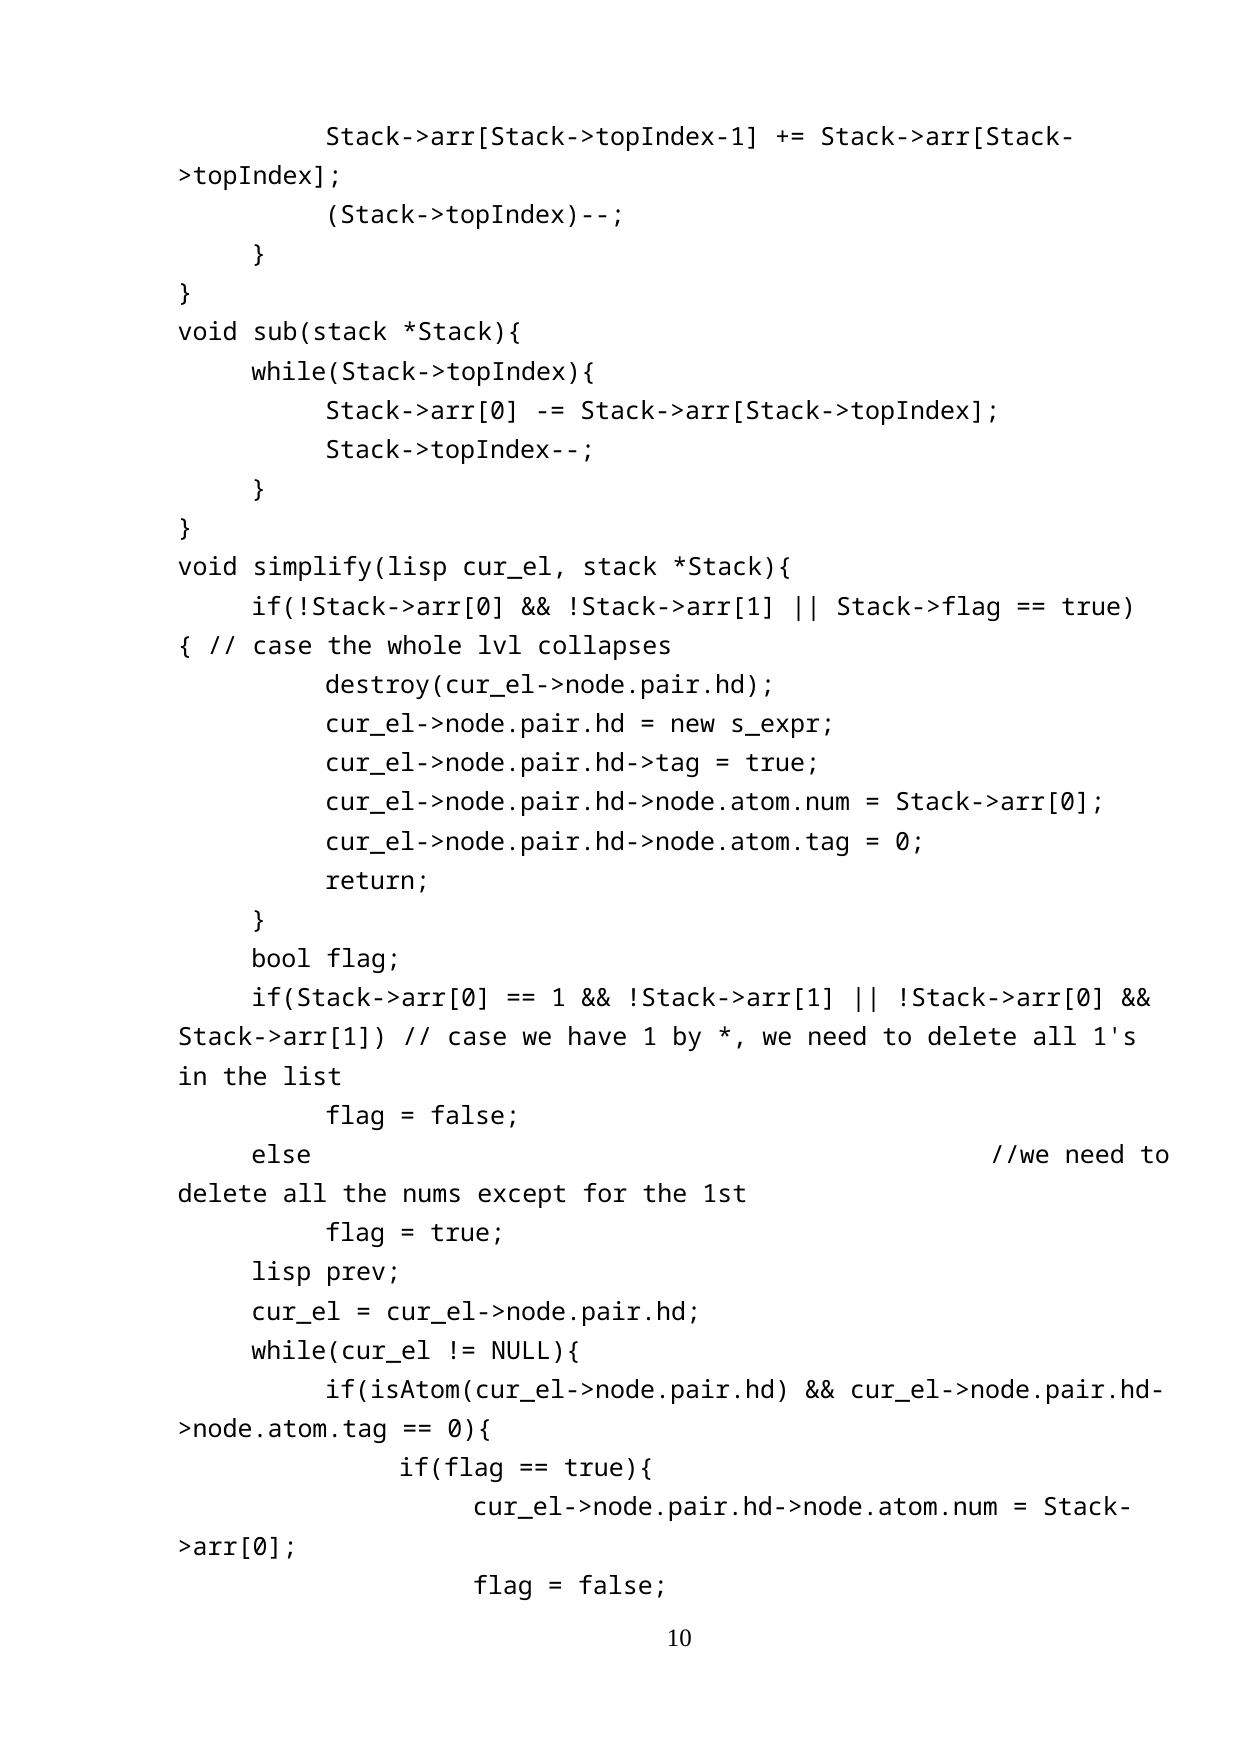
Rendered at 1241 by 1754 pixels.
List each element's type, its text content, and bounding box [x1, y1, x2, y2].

text if(Stack->arr[0] == 1 && !Stack->arr[1] || !Stack->arr[0] && Stack->arr[1]) // case we have 1 by *, we need to delete all 1's in the list [177, 980, 1181, 1092]
text flag = false; [177, 1567, 1181, 1601]
text void simplify(lisp cur_el, stack *Stack){ [177, 549, 1181, 583]
text cur_el->node.pair.hd->tag = true; [177, 745, 1181, 779]
text if(!Stack->arr[0] && !Stack->arr[1] || Stack->flag == true){ // case the whole lvl collapses [177, 588, 1181, 661]
text Stack->arr[Stack->topIndex-1] += Stack->arr[Stack->topIndex]; [177, 118, 1181, 191]
text Stack->arr[0] -= Stack->arr[Stack->topIndex]; [177, 392, 1181, 426]
text while(cur_el != NULL){ [177, 1332, 1181, 1366]
text cur_el->node.pair.hd->node.atom.num = Stack->arr[0]; [177, 1489, 1181, 1562]
text destroy(cur_el->node.pair.hd); [177, 666, 1181, 701]
text lisp prev; [177, 1254, 1181, 1288]
text cur_el->node.pair.hd = new s_expr; [177, 706, 1181, 740]
text flag = false; [177, 1097, 1181, 1131]
text return; [177, 862, 1181, 896]
text while(Stack->topIndex){ [177, 353, 1181, 387]
text if(flag == true){ [177, 1450, 1181, 1484]
text else //we need to delete all the nums except for the 1st [177, 1136, 1181, 1210]
text } [177, 510, 1181, 544]
text flag = true; [177, 1215, 1181, 1249]
text bool flag; [177, 941, 1181, 975]
text cur_el->node.pair.hd->node.atom.tag = 0; [177, 823, 1181, 857]
text cur_el = cur_el->node.pair.hd; [177, 1293, 1181, 1327]
text cur_el->node.pair.hd->node.atom.num = Stack->arr[0]; [177, 784, 1181, 818]
text void sub(stack *Stack){ [177, 314, 1181, 348]
text } [177, 275, 1181, 309]
text if(isAtom(cur_el->node.pair.hd) && cur_el->node.pair.hd->node.atom.tag == 0){ [177, 1371, 1181, 1445]
text Stack->topIndex--; [177, 431, 1181, 466]
text } [177, 901, 1181, 936]
text } [177, 236, 1181, 270]
text (Stack->topIndex)--; [177, 196, 1181, 231]
text } [177, 471, 1181, 505]
